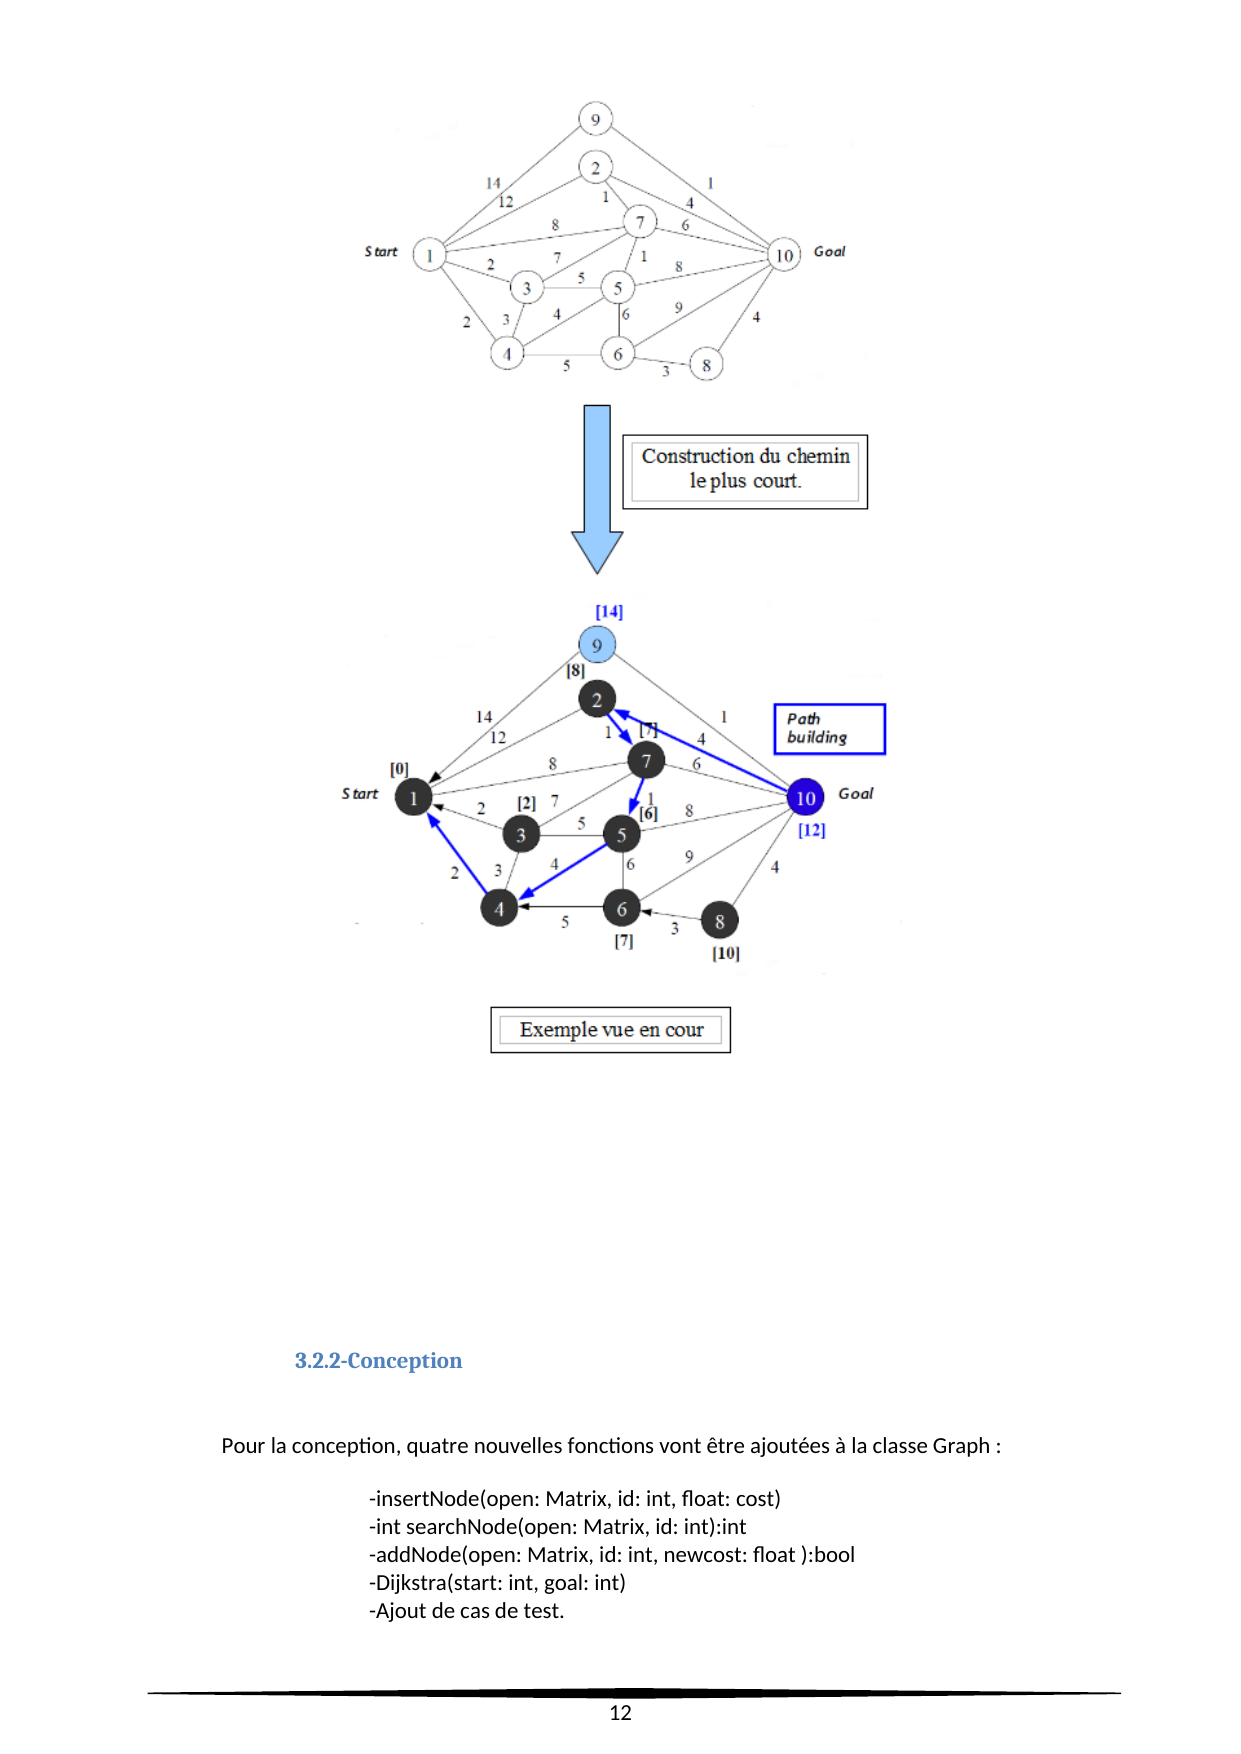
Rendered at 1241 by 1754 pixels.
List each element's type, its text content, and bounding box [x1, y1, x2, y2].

text Pour la conception, quatre nouvelles fonctions vont être ajoutées à la classe Graph : [148, 1431, 1093, 1459]
text -Ajout de cas de test. [148, 1597, 1093, 1624]
text -addNode(open: Matrix, id: int, newcost: float ):bool [148, 1541, 1093, 1568]
text -int searchNode(open: Matrix, id: int):int [148, 1512, 1093, 1541]
text -Dijkstra(start: int, goal: int) [148, 1568, 1093, 1597]
subtitle 3.2.2-Conception [148, 1348, 1093, 1374]
text -insertNode(open: Matrix, id: int, float: cost) [148, 1484, 1093, 1512]
